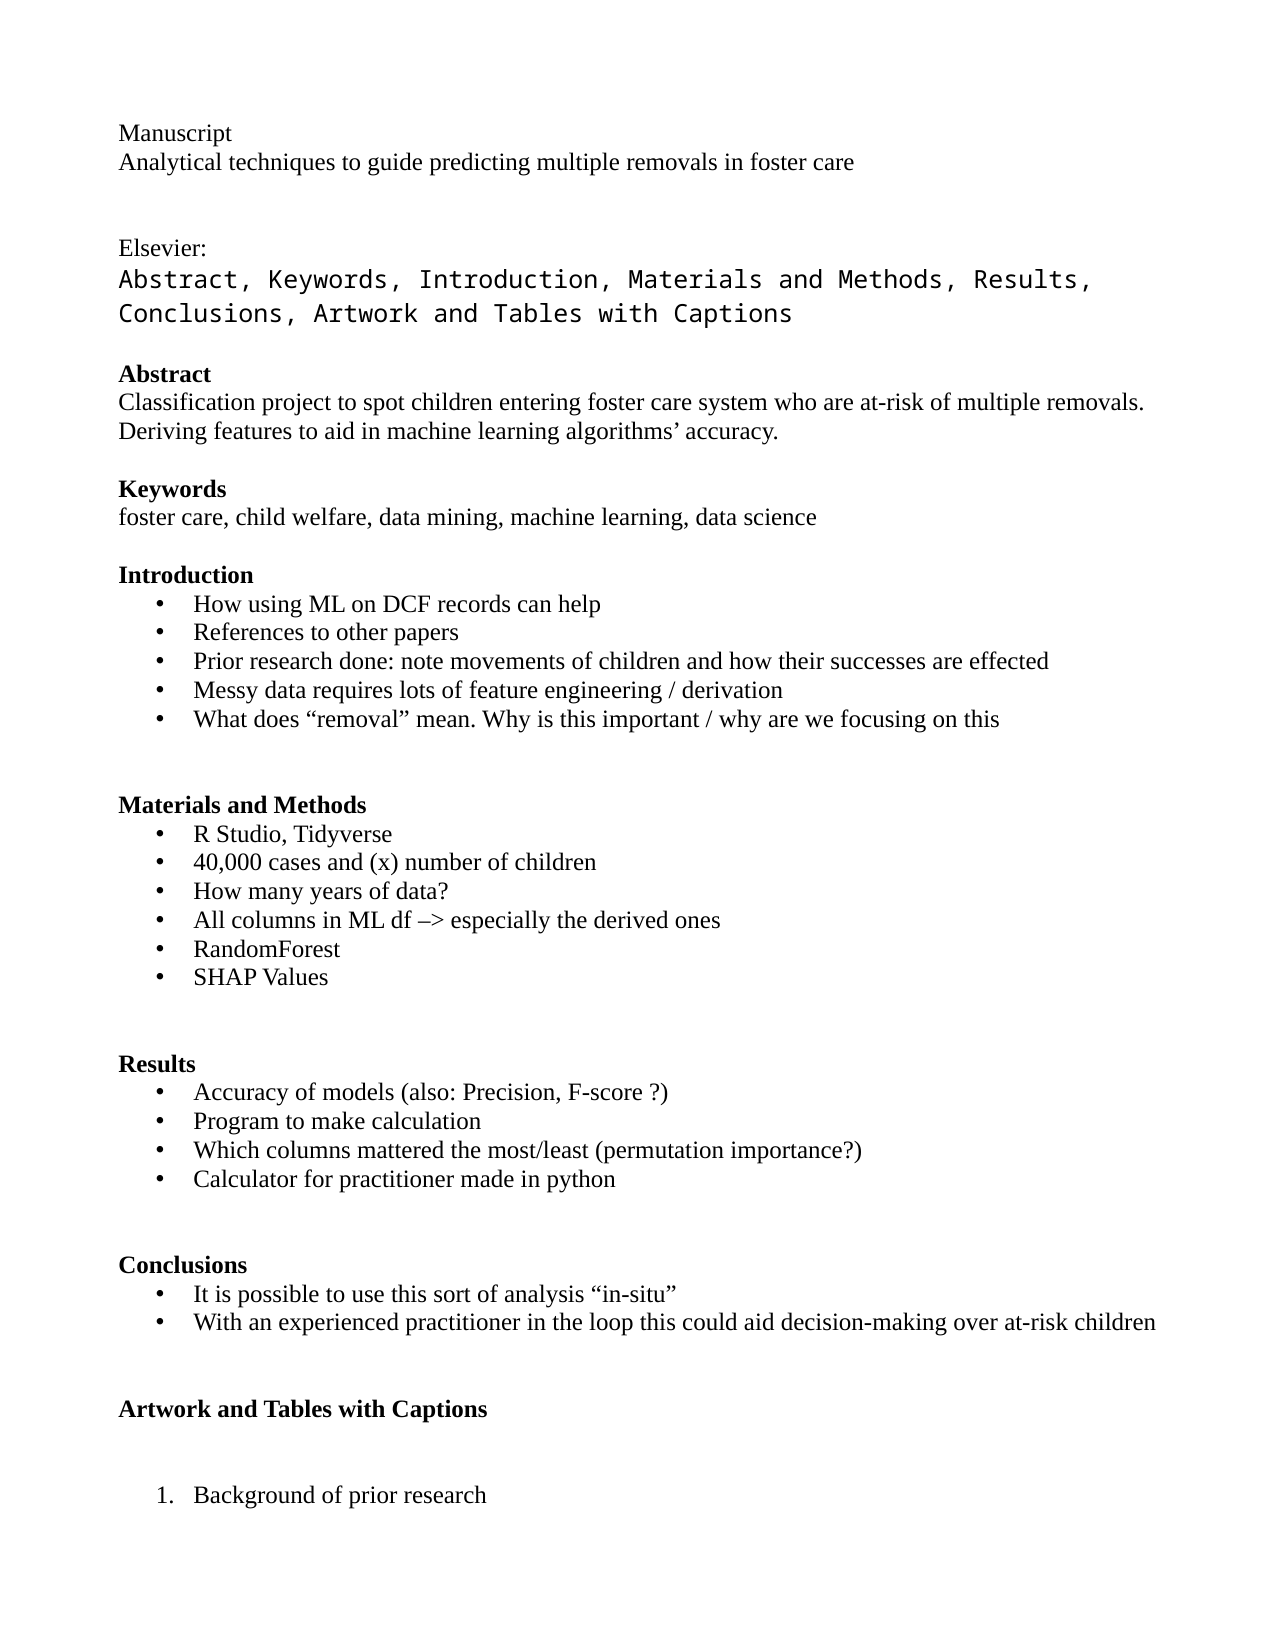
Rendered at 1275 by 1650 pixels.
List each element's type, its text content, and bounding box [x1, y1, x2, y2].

list All columns in ML df –> especially the derived ones [156, 905, 1157, 934]
list With an experienced practitioner in the loop this could aid decision-making over at-risk children [156, 1307, 1157, 1336]
list It is possible to use this sort of analysis “in-situ” [156, 1279, 1157, 1307]
list Which columns mattered the most/least (permutation importance?) [156, 1135, 1157, 1164]
list SHAP Values [156, 962, 1157, 991]
list Background of prior research [156, 1480, 1157, 1509]
text Abstract, Keywords, Introduction, Materials and Methods, Results, Conclusions, Artwork and Tables with Captions [118, 262, 1157, 330]
text Keywords [118, 474, 1157, 502]
text Elsevier: [118, 233, 1157, 262]
list Calculator for practitioner made in python [156, 1164, 1157, 1192]
text Abstract [118, 359, 1157, 387]
list Program to make calculation [156, 1106, 1157, 1135]
list Messy data requires lots of feature engineering / derivation [156, 675, 1157, 704]
list What does “removal” mean. Why is this important / why are we focusing on this [156, 704, 1157, 732]
list References to other papers [156, 617, 1157, 646]
text Conclusions [118, 1250, 1157, 1279]
text Manuscript [118, 118, 1157, 147]
list Accuracy of models (also: Precision, F-score ?) [156, 1077, 1157, 1106]
text Materials and Methods [118, 790, 1157, 819]
text foster care, child welfare, data mining, machine learning, data science [118, 502, 1157, 531]
list How many years of data? [156, 876, 1157, 905]
text Introduction [118, 560, 1157, 589]
list How using ML on DCF records can help [156, 589, 1157, 617]
text Analytical techniques to guide predicting multiple removals in foster care [118, 147, 1157, 176]
text Results [118, 1049, 1157, 1077]
text Artwork and Tables with Captions [118, 1394, 1157, 1422]
text Classification project to spot children entering foster care system who are at-risk of multiple removals. Deriving features to aid in machine learning algorithms’ accuracy. [118, 387, 1157, 445]
list R Studio, Tidyverse [156, 819, 1157, 847]
list RandomForest [156, 934, 1157, 962]
list 40,000 cases and (x) number of children [156, 847, 1157, 876]
list Prior research done: note movements of children and how their successes are effected [156, 646, 1157, 675]
